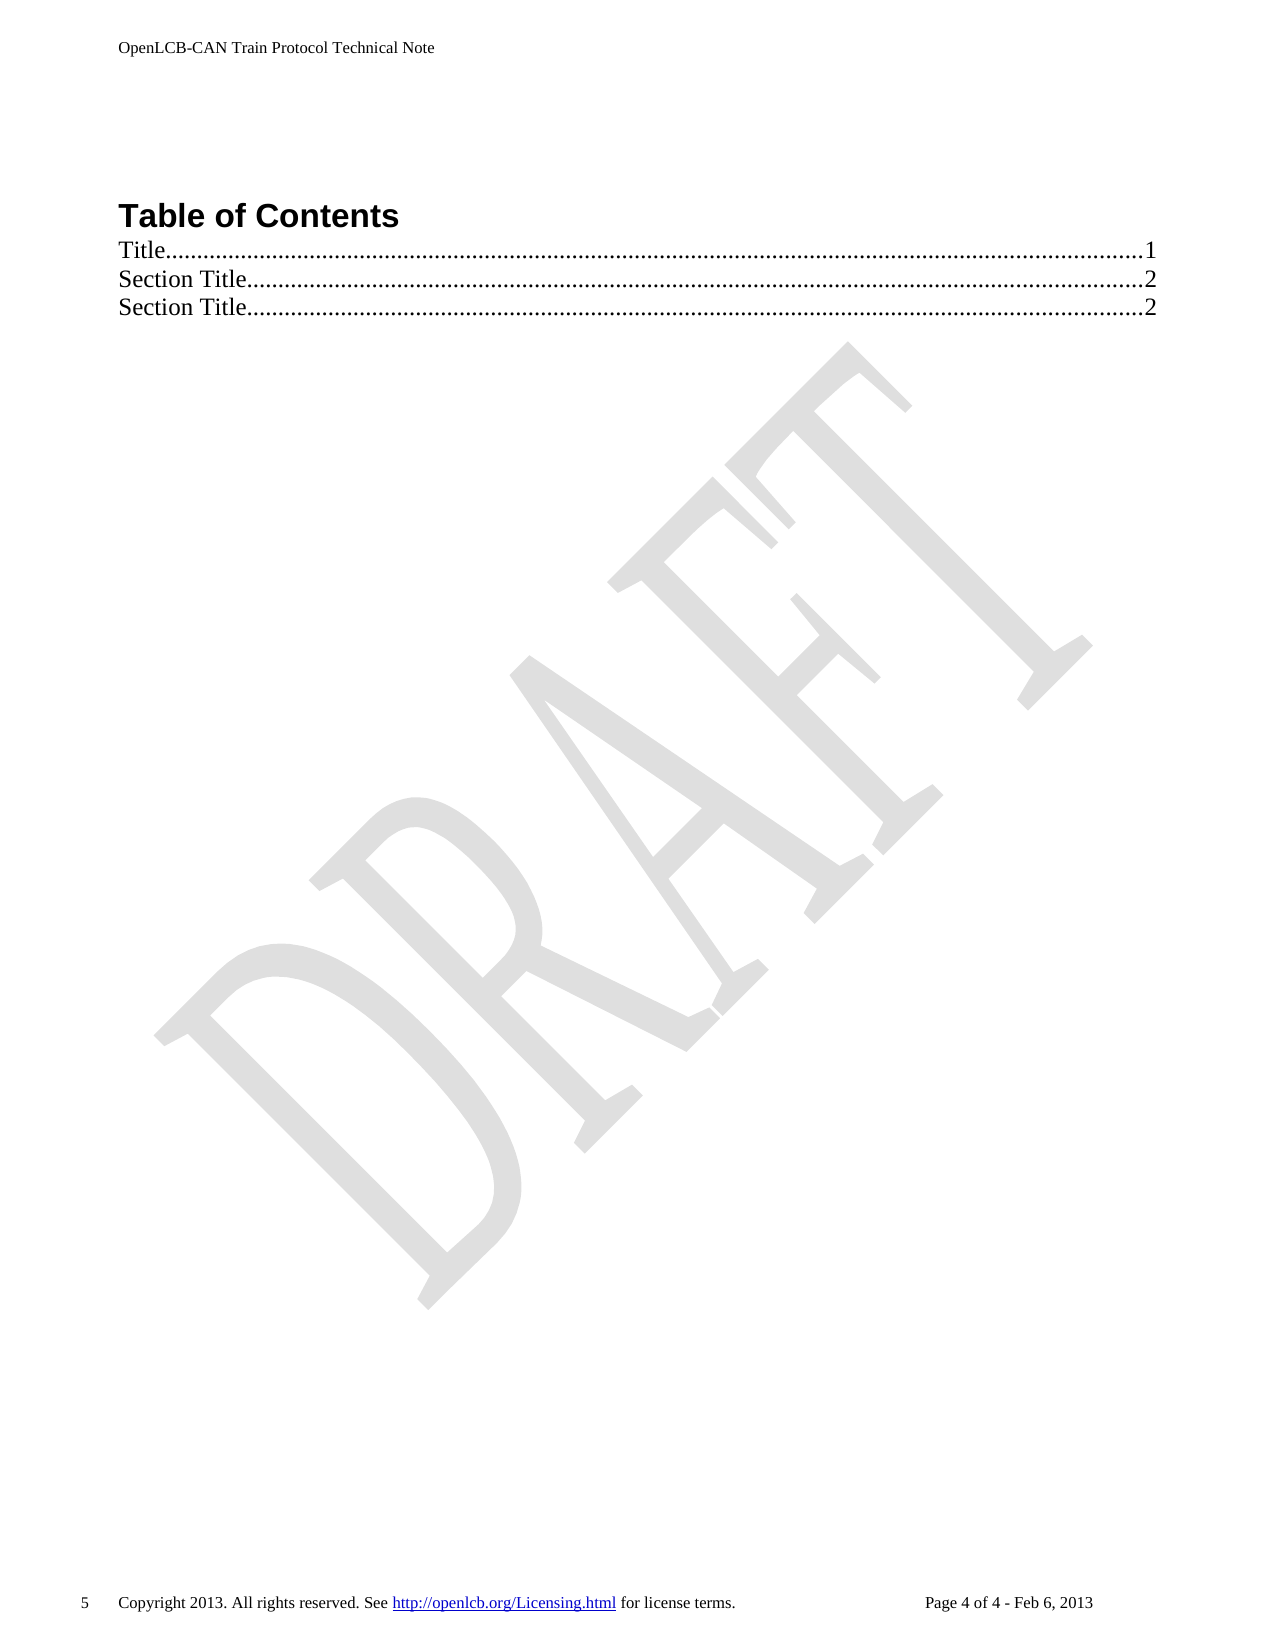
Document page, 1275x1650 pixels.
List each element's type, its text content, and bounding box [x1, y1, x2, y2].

subtitle Table of Contents [118, 196, 1157, 235]
text Section Title 2 [118, 264, 1157, 292]
text Section Title 2 [118, 292, 1157, 321]
text Title 1 [118, 235, 1157, 264]
